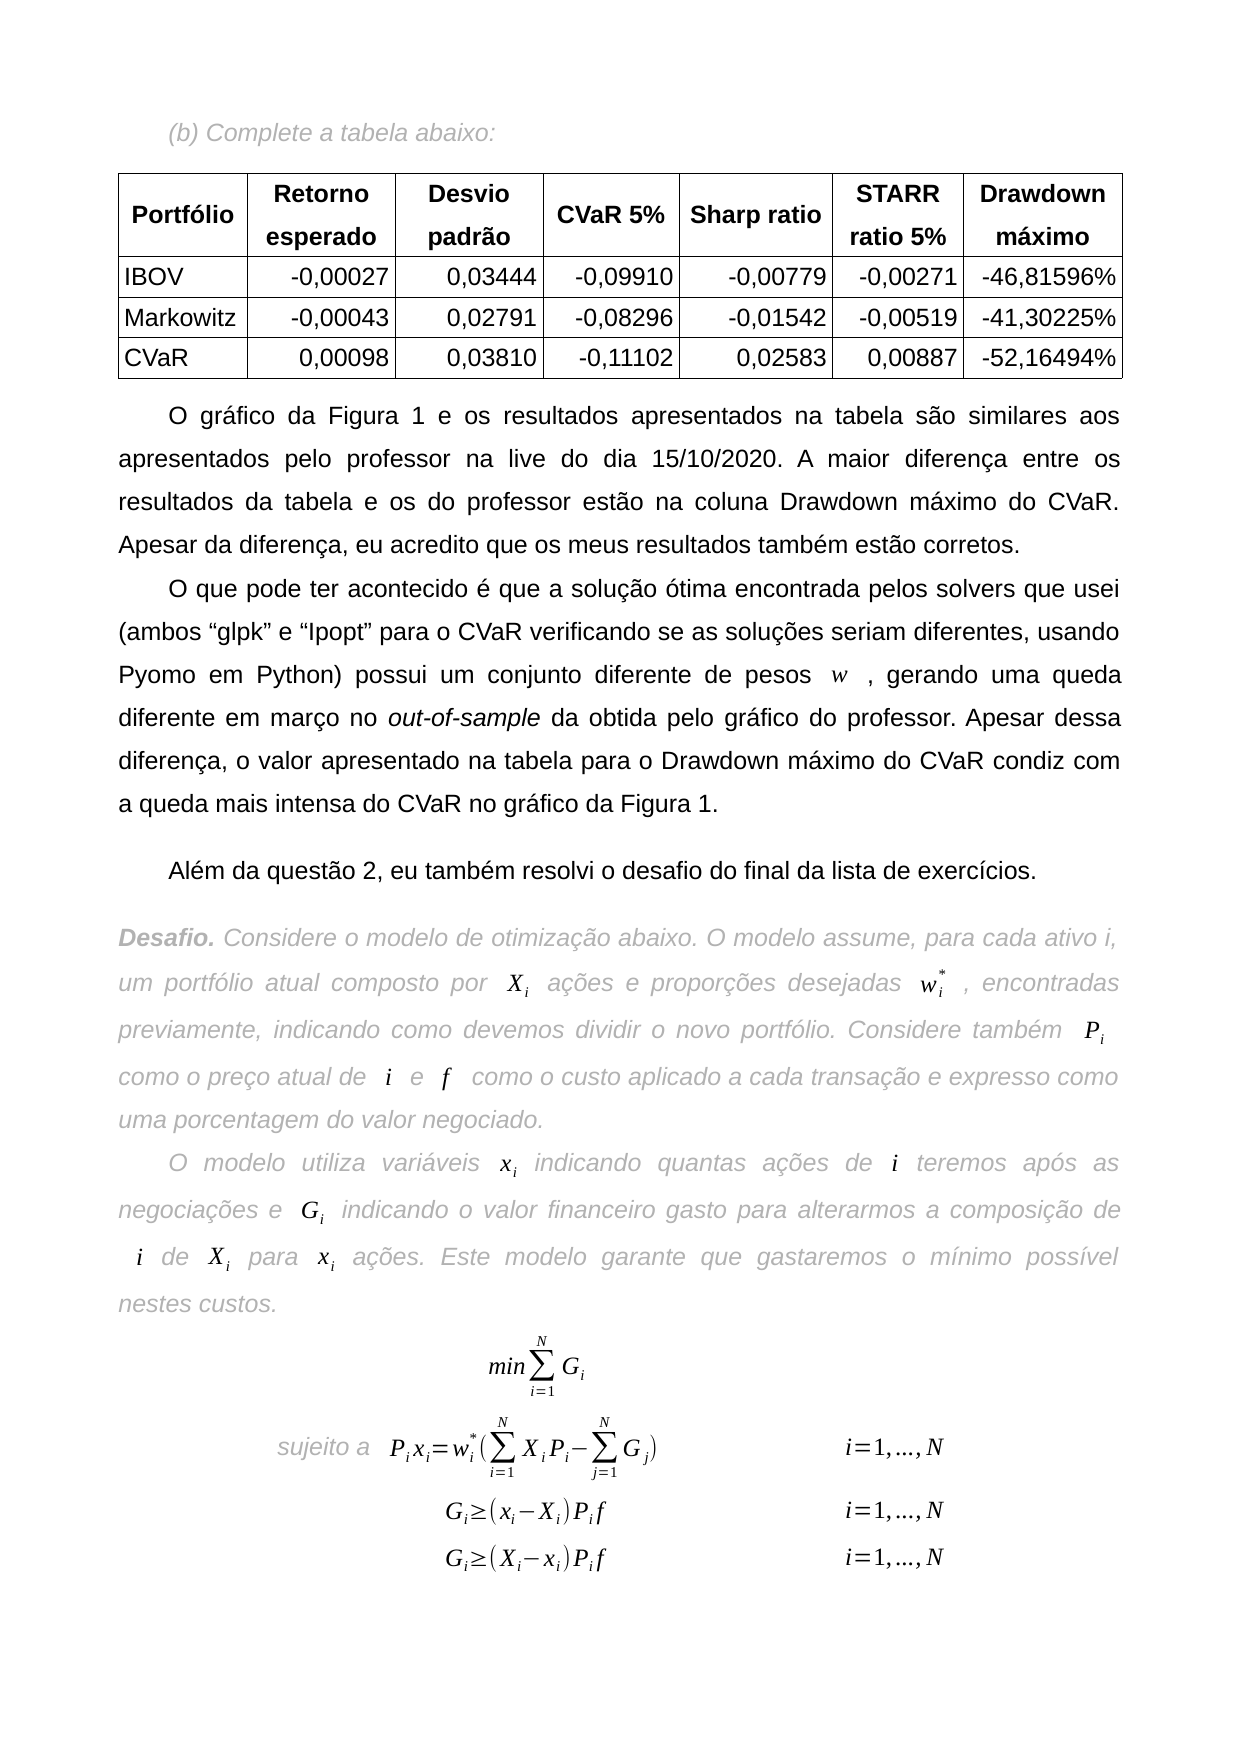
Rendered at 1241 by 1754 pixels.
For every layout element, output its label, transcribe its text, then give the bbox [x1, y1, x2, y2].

table_cell 0,02791 [396, 298, 543, 337]
table_cell CVaR [119, 338, 247, 377]
table_cell 0,03444 [396, 257, 543, 297]
table_cell -0,00043 [248, 298, 395, 337]
table_cell 0,03810 [396, 338, 543, 377]
text sujeito a [118, 1414, 1122, 1481]
table_header Portfólio [119, 174, 247, 256]
text Desafio. Considere o modelo de otimização abaixo. O modelo assume, para cada ativo i, um portfólio atual composto porações e proporções desejadas, encontradas previamente, indicando como devemos dividir o novo portfólio. Considere tambémcomo o preço atual deecomo o custo aplicado a cada transação e expresso como uma porcentagem do valor negociado. [118, 923, 1122, 1134]
table_cell -0,00027 [248, 257, 395, 297]
table_header Retorno esperado [248, 174, 395, 256]
table_header Drawdown máximo [964, 174, 1122, 256]
text O que pode ter acontecido é que a solução ótima encontrada pelos solvers que usei (ambos “glpk” e “Ipopt” para o CVaR verificando se as soluções seriam diferentes, usando Pyomo em Python) possui um conjunto diferente de pesos, gerando uma queda diferente em março no out-of-sample da obtida pelo gráfico do professor. Apesar dessa diferença, o valor apresentado na tabela para o Drawdown máximo do CVaR condiz com a queda mais intensa do CVaR no gráfico da Figura 1. [118, 574, 1122, 818]
table_cell IBOV [119, 257, 247, 297]
table_cell -52,16494% [964, 338, 1122, 377]
table_cell -41,30225% [964, 298, 1122, 337]
table_cell 0,02583 [680, 338, 832, 377]
text O gráfico da Figura 1 e os resultados apresentados na tabela são similares aos apresentados pelo professor na live do dia 15/10/2020. A maior diferença entre os resultados da tabela e os do professor estão na coluna Drawdown máximo do CVaR. Apesar da diferença, eu acredito que os meus resultados também estão corretos. [118, 401, 1122, 559]
table_cell Markowitz [119, 298, 247, 337]
table_cell -0,00779 [680, 257, 832, 297]
table_cell -46,81596% [964, 257, 1122, 297]
text O modelo utiliza variáveisindicando quantas ações deteremos após as negociações eindicando o valor financeiro gasto para alterarmos a composição dedeparaações. Este modelo garante que gastaremos o mínimo possível nestes custos. [118, 1148, 1122, 1318]
table_cell -0,08296 [544, 298, 679, 337]
table_header Sharp ratio [680, 174, 832, 256]
table_cell -0,00519 [833, 298, 963, 337]
table_cell -0,01542 [680, 298, 832, 337]
table_cell 0,00098 [248, 338, 395, 377]
table_header STARR ratio 5% [833, 174, 963, 256]
table_header Desvio padrão [396, 174, 543, 256]
text Além da questão 2, eu também resolvi o desafio do final da lista de exercícios. [118, 856, 1122, 885]
table_header CVaR 5% [544, 174, 679, 256]
table_cell -0,00271 [833, 257, 963, 297]
text (b) Complete a tabela abaixo: [118, 118, 1122, 147]
table_cell 0,00887 [833, 338, 963, 377]
table_cell -0,09910 [544, 257, 679, 297]
table_cell -0,11102 [544, 338, 679, 377]
